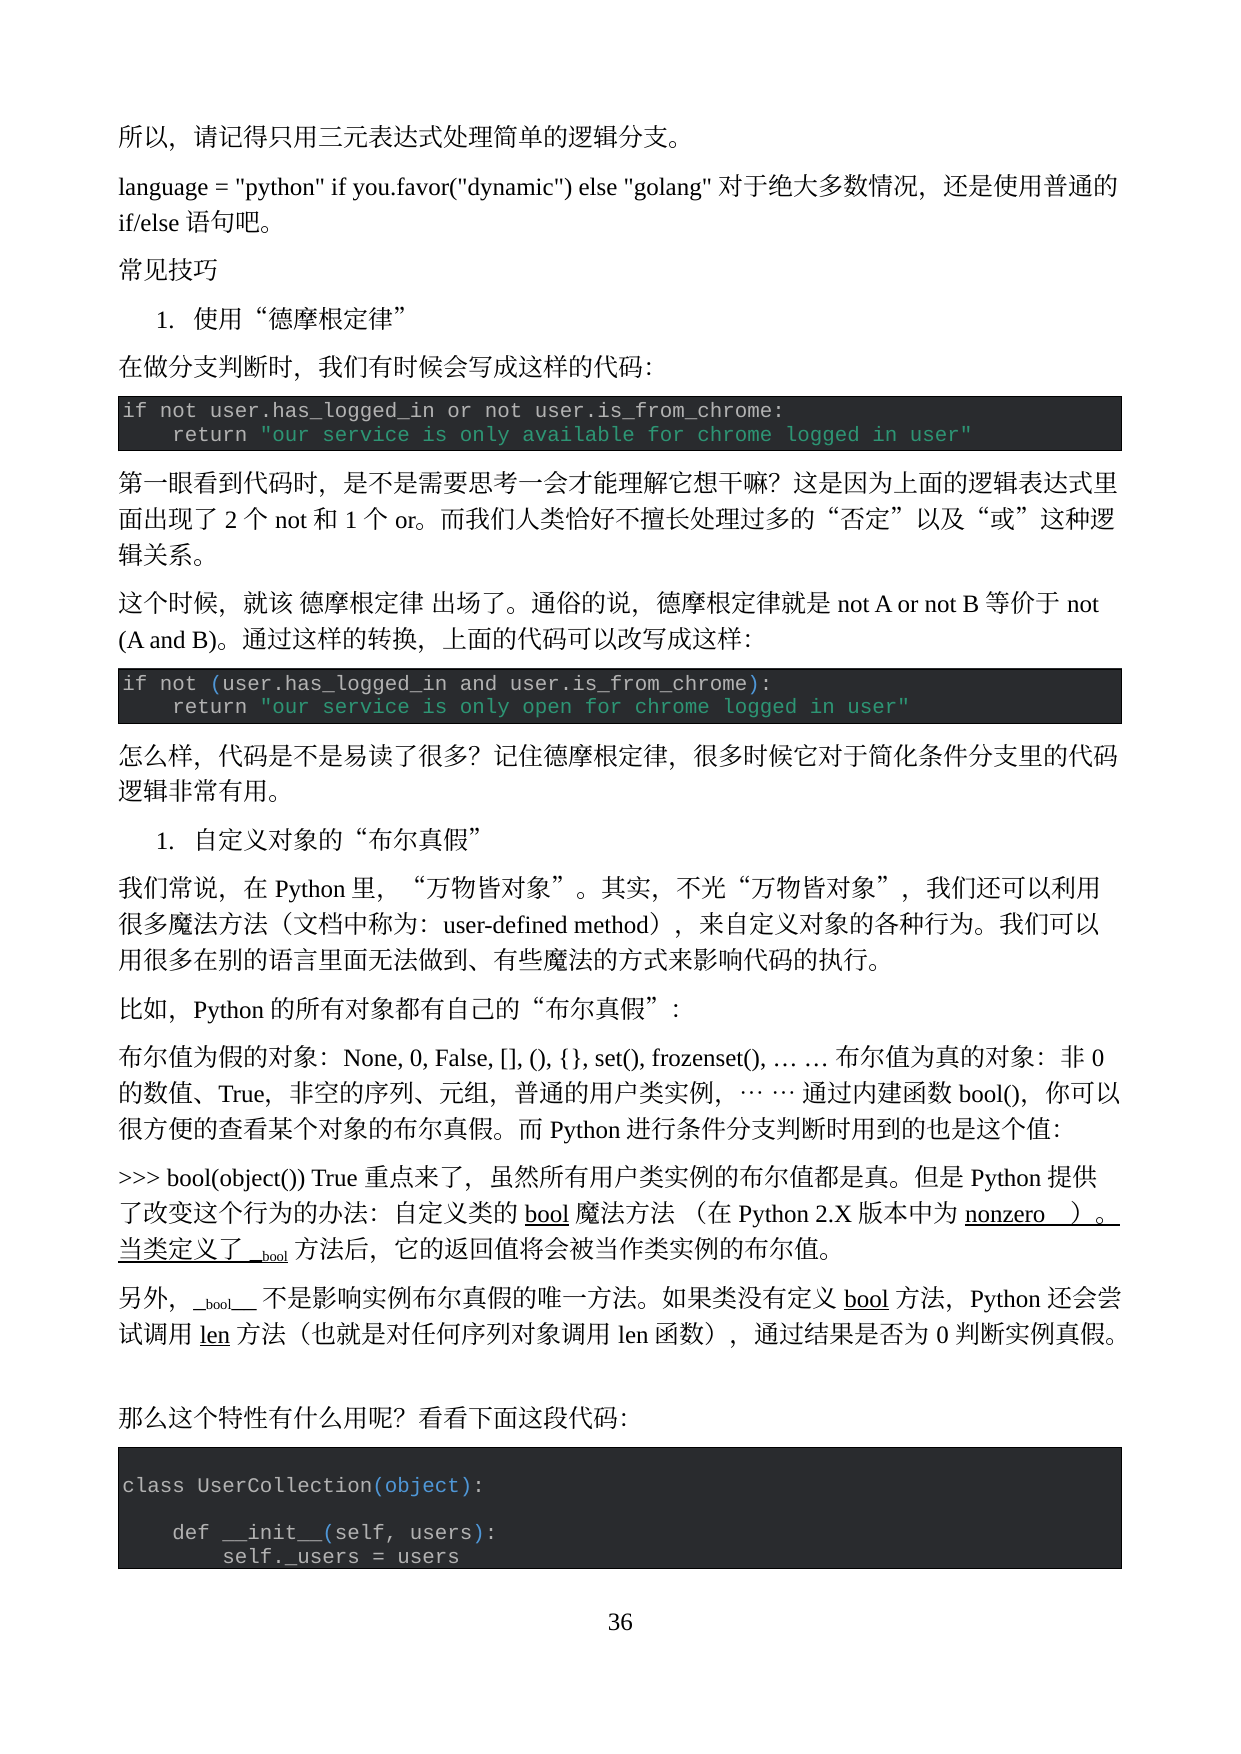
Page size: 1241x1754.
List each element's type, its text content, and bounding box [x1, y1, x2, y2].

list 使用“德摩根定律” [156, 299, 1122, 335]
text class UserCollection(object): [119, 1471, 1121, 1494]
text >>> bool(object()) True 重点来了，虽然所有用户类实例的布尔值都是真。但是 Python 提供了改变这个行为的办法：自定义类的 bool 魔法方法 （在 Python 2.X 版本中为 nonzero__）。当类定义了 _bool 方法后，它的返回值将会被当作类实例的布尔值。 [118, 1158, 1122, 1266]
text 我们常说，在 Python 里，“万物皆对象”。其实，不光“万物皆对象”，我们还可以利用很多魔法方法（文档中称为：user-defined method），来自定义对象的各种行为。我们可以用很多在别的语言里面无法做到、有些魔法的方式来影响代码的执行。 [118, 869, 1122, 977]
text language = "python" if you.favor("dynamic") else "golang" 对于绝大多数情况，还是使用普通的 if/else 语句吧。 [118, 167, 1122, 238]
text 怎么样，代码是不是易读了很多？记住德摩根定律，很多时候它对于简化条件分支里的代码逻辑非常有用。 [118, 736, 1122, 808]
text 常见技巧 [118, 251, 1122, 287]
text if not (user.has_logged_in and user.is_from_chrome): [119, 670, 1121, 692]
list 自定义对象的“布尔真假” [156, 821, 1122, 856]
text return "our service is only open for chrome logged in user" [119, 692, 1121, 723]
text 另外，_bool__ 不是影响实例布尔真假的唯一方法。如果类没有定义 bool 方法，Python 还会尝试调用 len 方法（也就是对任何序列对象调用 len 函数），通过结果是否为 0 判断实例真假。 [118, 1278, 1122, 1386]
text 第一眼看到代码时，是不是需要思考一会才能理解它想干嘛？这是因为上面的逻辑表达式里面出现了 2 个 not 和 1 个 or。而我们人类恰好不擅长处理过多的“否定”以及“或”这种逻辑关系。 [118, 464, 1122, 572]
text return "our service is only available for chrome logged in user" [119, 420, 1121, 450]
text 比如，Python 的所有对象都有自己的“布尔真假”： [118, 989, 1122, 1025]
text 在做分支判断时，我们有时候会写成这样的代码： [118, 348, 1122, 384]
text 所以，请记得只用三元表达式处理简单的逻辑分支。 [118, 118, 1122, 154]
text 布尔值为假的对象：None, 0, False, [], (), {}, set(), frozenset(), … … 布尔值为真的对象：非 0 的数值、True，非空的序列、元组，普通的用户类实例，… … 通过内建函数 bool()，你可以很方便的查看某个对象的布尔真假。而 Python 进行条件分支判断时用到的也是这个值： [118, 1038, 1122, 1146]
text self._users = users [119, 1542, 1121, 1568]
text 这个时候，就该 德摩根定律 出场了。通俗的说，德摩根定律就是 not A or not B 等价于 not (A and B)。通过这样的转换，上面的代码可以改写成这样： [118, 584, 1122, 656]
text def __init__(self, users): [119, 1518, 1121, 1542]
text 那么这个特性有什么用呢？看看下面这段代码： [118, 1399, 1122, 1434]
text if not user.has_logged_in or not user.is_from_chrome: [119, 397, 1121, 420]
